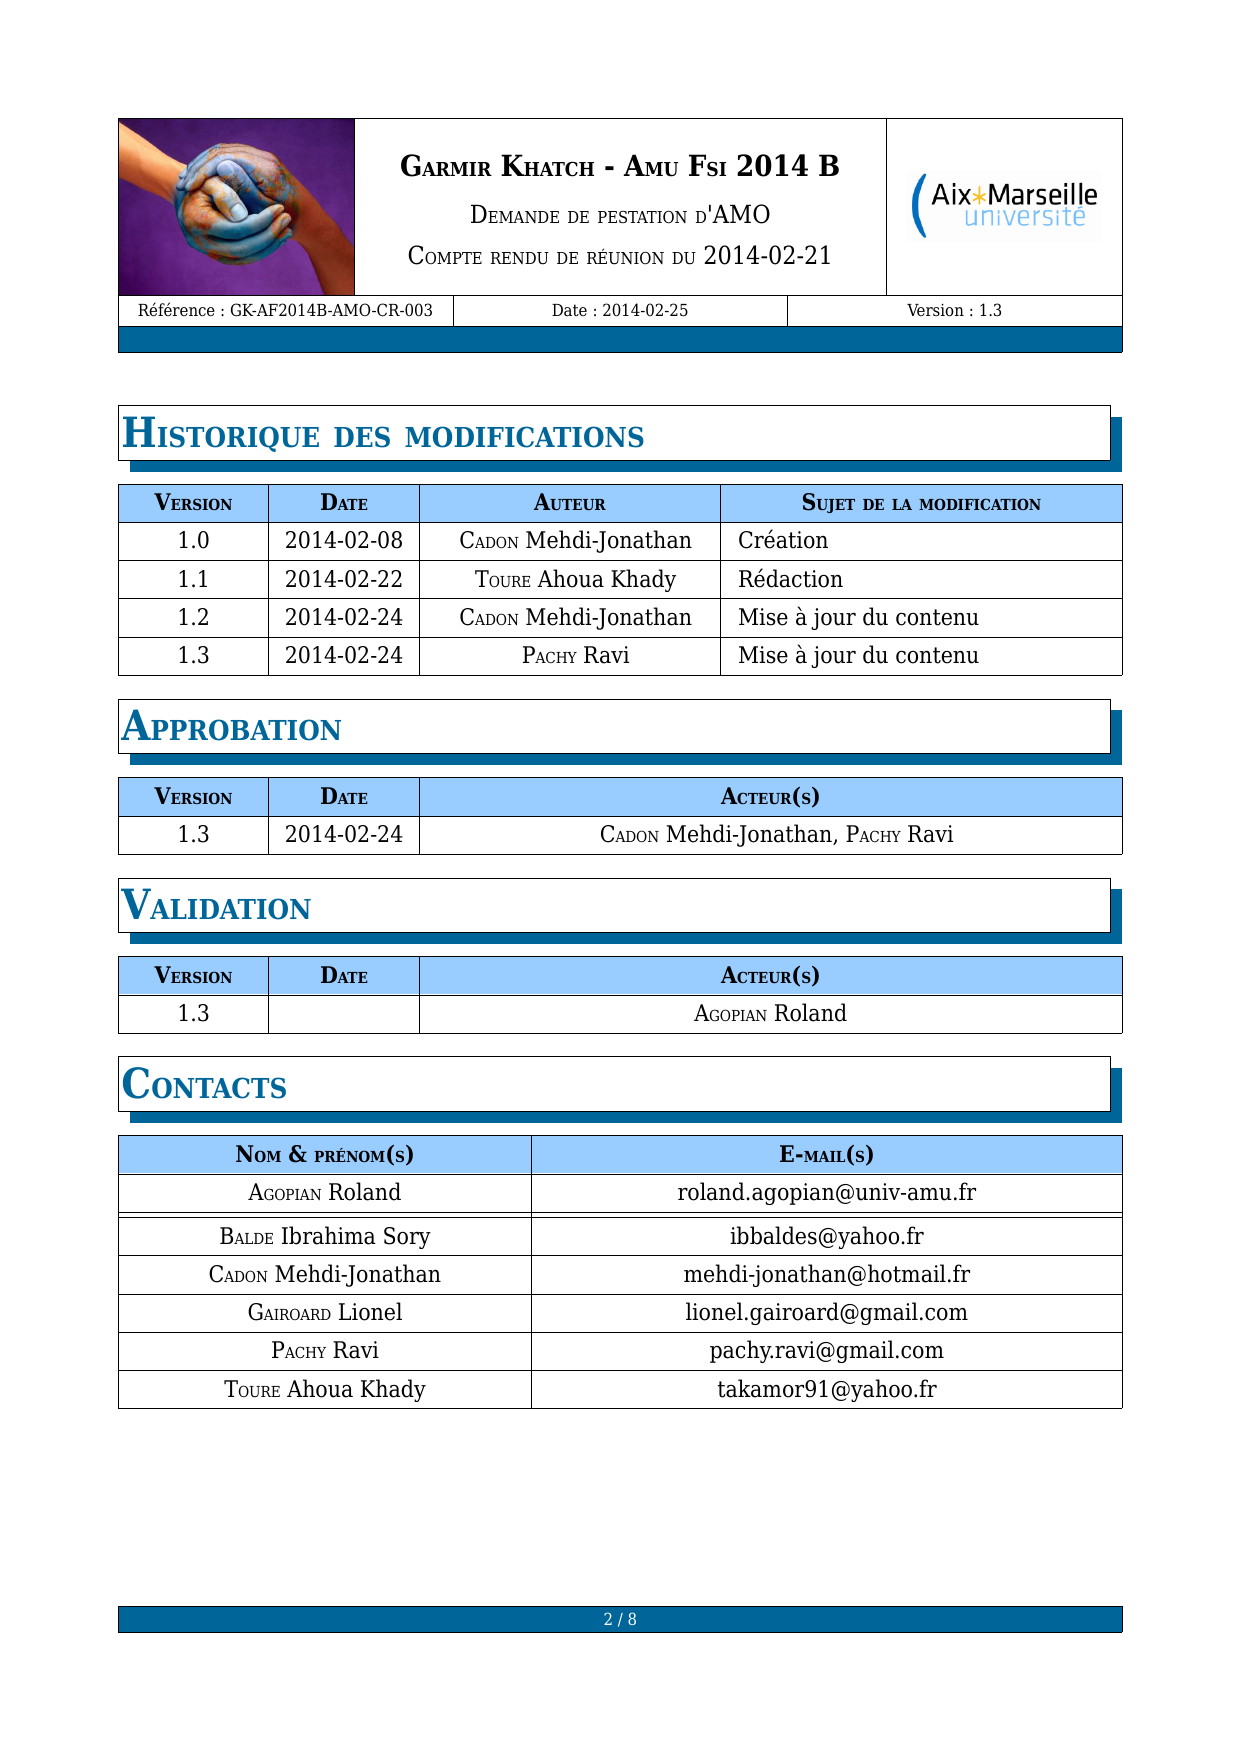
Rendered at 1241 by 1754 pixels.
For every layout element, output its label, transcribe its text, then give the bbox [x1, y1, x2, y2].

table_cell [119, 1213, 531, 1217]
table_cell 2014-02-24 [269, 599, 419, 637]
table_cell lionel.gairoard@gmail.com [532, 1295, 1122, 1332]
table_cell 1.3 [119, 638, 268, 675]
table_cell Création [721, 523, 1122, 560]
table_cell 1.3 [119, 817, 268, 854]
table_cell [532, 1213, 1122, 1217]
table_cell Rédaction [721, 561, 1122, 598]
table_cell Mise à jour du contenu [721, 638, 1122, 675]
table_cell 2014-02-22 [269, 561, 419, 598]
table_cell Cadon Mehdi-Jonathan, Pachy Ravi [420, 817, 1122, 854]
table_header Date [269, 485, 419, 522]
table_cell takamor91@yahoo.fr [532, 1371, 1122, 1408]
table_header Nom & prénom(s) [119, 1136, 531, 1173]
table_header Version [119, 778, 268, 816]
table_cell Balde Ibrahima Sory [119, 1218, 531, 1255]
table_cell 2014-02-24 [269, 817, 419, 854]
table_cell Agopian Roland [420, 996, 1122, 1033]
text Contacts [119, 1057, 1110, 1111]
table_cell 1.3 [119, 996, 268, 1033]
picture [119, 119, 354, 295]
table_cell mehdi-jonathan@hotmail.fr [532, 1256, 1122, 1293]
table_cell Cadon Mehdi-Jonathan [119, 1256, 531, 1293]
table_header Date [269, 778, 419, 816]
table_header Sujet de la modification [721, 485, 1122, 522]
table_cell Cadon Mehdi-Jonathan [420, 523, 720, 560]
table_cell 1.2 [119, 599, 268, 637]
table_cell Toure Ahoua Khady [420, 561, 720, 598]
table_cell 2014-02-08 [269, 523, 419, 560]
table_cell ibbaldes@yahoo.fr [532, 1218, 1122, 1255]
text Approbation [119, 700, 1110, 753]
table_cell Pachy Ravi [420, 638, 720, 675]
table_header E-mail(s) [532, 1136, 1122, 1173]
table_header Version [119, 957, 268, 994]
table_cell Cadon Mehdi-Jonathan [420, 599, 720, 637]
table_header Acteur(s) [420, 957, 1122, 994]
table_cell Mise à jour du contenu [721, 599, 1122, 637]
table_header Version [119, 485, 268, 522]
table_header Acteur(s) [420, 778, 1122, 816]
table_cell Toure Ahoua Khady [119, 1371, 531, 1408]
text Historique des modifications [119, 406, 1110, 460]
table_cell Gairoard Lionel [119, 1295, 531, 1332]
text Validation [119, 879, 1110, 932]
table_cell pachy.ravi@gmail.com [532, 1333, 1122, 1370]
table_cell [269, 996, 419, 1033]
table_cell Agopian Roland [119, 1175, 531, 1212]
table_header Date [269, 957, 419, 994]
table_cell 1.1 [119, 561, 268, 598]
table_header Auteur [420, 485, 720, 522]
table_cell 1.0 [119, 523, 268, 560]
table_cell 2014-02-24 [269, 638, 419, 675]
table_cell roland.agopian@univ-amu.fr [532, 1175, 1122, 1212]
picture [887, 126, 1122, 288]
table_cell Pachy Ravi [119, 1333, 531, 1370]
